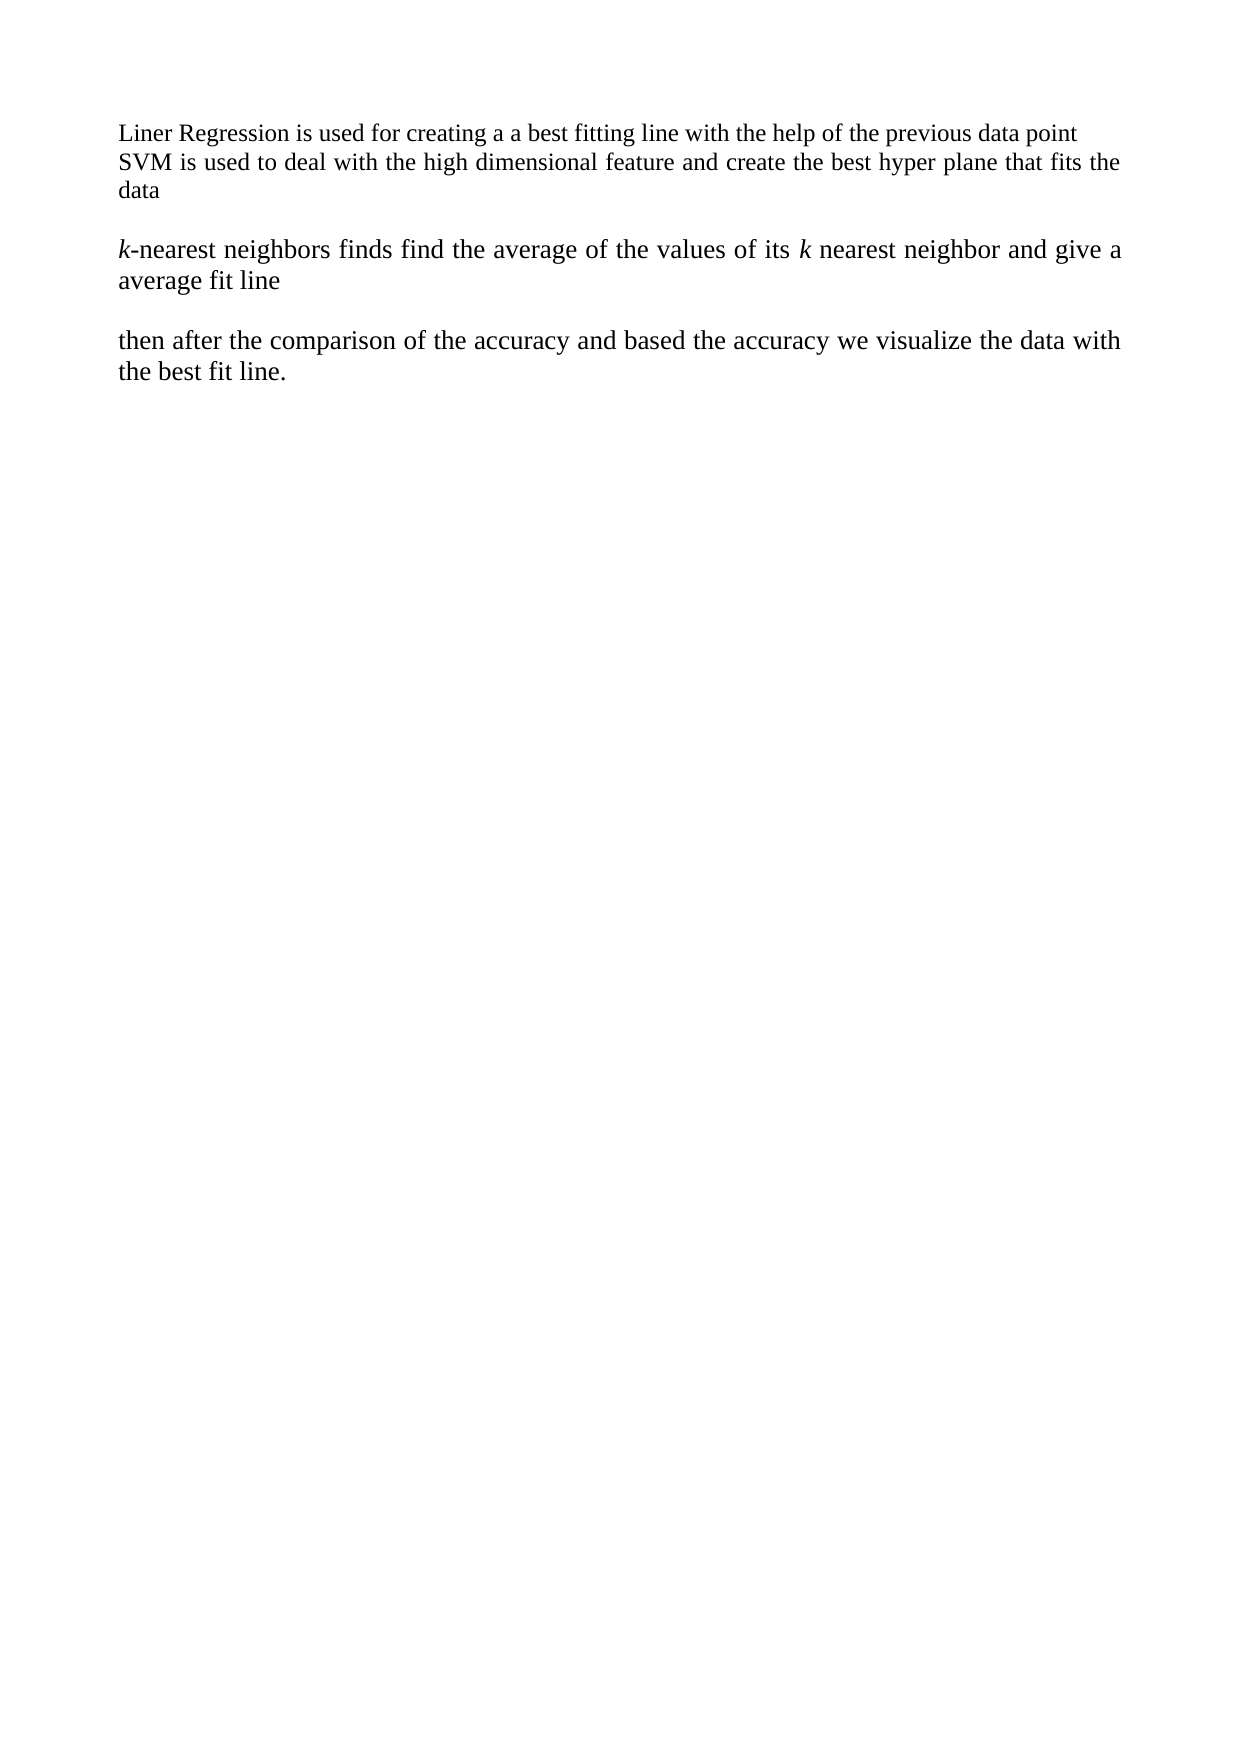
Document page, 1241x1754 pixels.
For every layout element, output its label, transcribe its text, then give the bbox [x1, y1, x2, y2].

text SVM is used to deal with the high dimensional feature and create the best hyper plane that fits the data [118, 147, 1122, 204]
text Liner Regression is used for creating a a best fitting line with the help of the previous data point [118, 118, 1122, 147]
text then after the comparison of the accuracy and based the accuracy we visualize the data with the best fit line. [118, 324, 1122, 386]
text k-nearest neighbors finds find the average of the values of its k nearest neighbor and give a average fit line [118, 233, 1122, 295]
